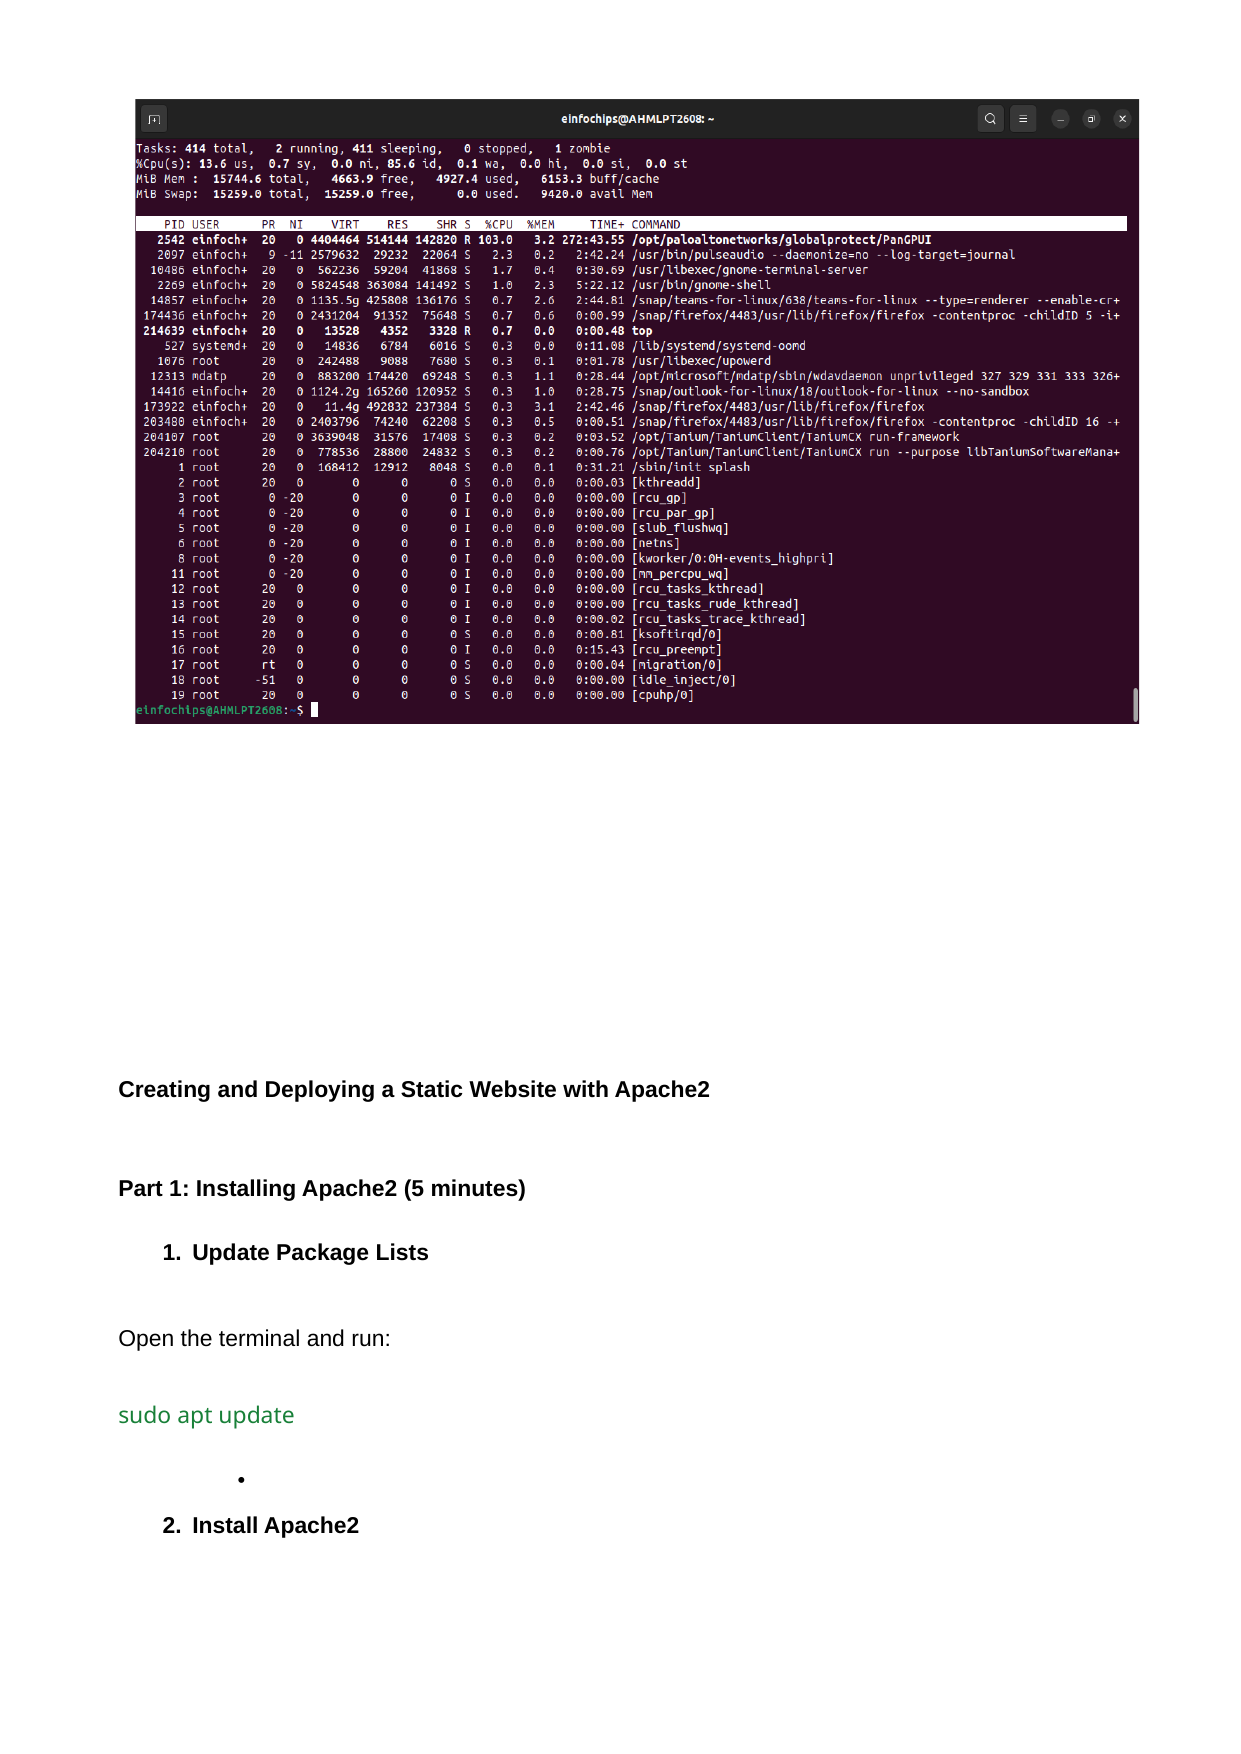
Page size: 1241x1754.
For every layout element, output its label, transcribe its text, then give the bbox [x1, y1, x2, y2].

subtitle Creating and Deploying a Static Website with Apache2 [118, 1076, 1122, 1102]
picture [135, 99, 1140, 724]
text Open the terminal and run: sudo apt update [118, 1325, 1122, 1431]
list Install Apache2 [162, 1512, 1122, 1539]
list Update Package Lists [162, 1238, 1122, 1265]
subtitle Part 1: Installing Apache2 (5 minutes) [118, 1174, 1122, 1201]
